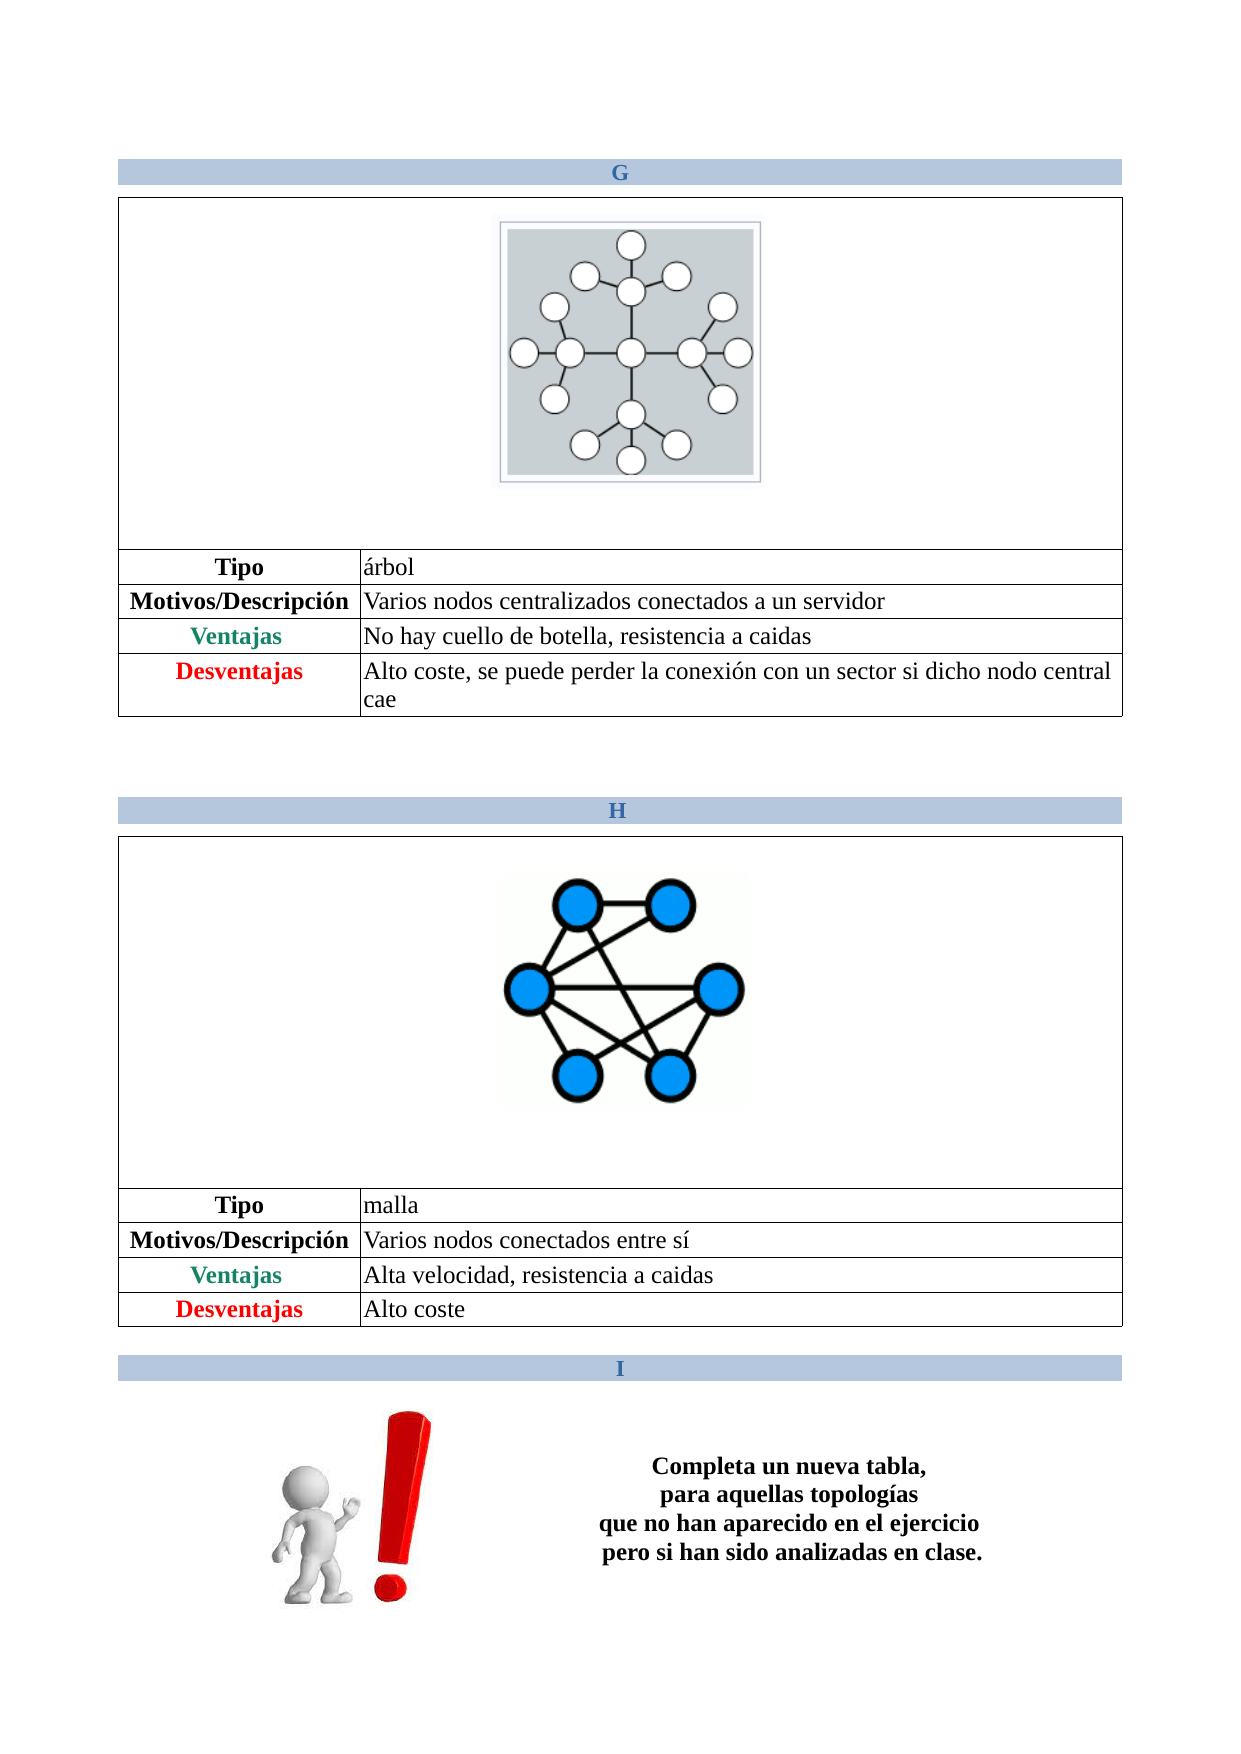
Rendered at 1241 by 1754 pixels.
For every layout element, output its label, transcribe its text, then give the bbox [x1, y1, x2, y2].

table_header [119, 837, 1122, 1187]
table_cell Alto coste, se puede perder la conexión con un sector si dicho nodo central cae [361, 654, 1122, 716]
text Completa un nueva tabla, [463, 1451, 1122, 1479]
table_cell Tipo [119, 550, 360, 583]
table_cell Motivos/Descripción [119, 585, 360, 618]
table_cell árbol [361, 550, 1122, 583]
table_cell Varios nodos conectados entre sí [361, 1223, 1122, 1257]
picture [491, 214, 765, 489]
table_cell Desventajas [119, 1293, 360, 1326]
text [118, 1537, 257, 1566]
text [118, 1479, 257, 1508]
text que no han aparecido en el ejercicio [463, 1508, 1122, 1537]
table_cell Tipo [119, 1189, 360, 1222]
table_cell Alto coste [361, 1293, 1122, 1326]
table_cell Ventajas [119, 1258, 360, 1292]
table_cell Varios nodos centralizados conectados a un servidor [361, 585, 1122, 618]
text [118, 1451, 257, 1479]
text H [118, 797, 1122, 824]
text I [118, 1355, 1122, 1381]
table_cell malla [361, 1189, 1122, 1222]
table_header [119, 198, 1122, 549]
table_cell Ventajas [119, 619, 360, 653]
picture [257, 1411, 463, 1617]
text G [118, 159, 1122, 185]
table_cell No hay cuello de botella, resistencia a caidas [361, 619, 1122, 653]
table_cell Motivos/Descripción [119, 1223, 360, 1257]
text [118, 1508, 257, 1537]
text pero si han sido analizadas en clase. [463, 1537, 1122, 1566]
text para aquellas topologías [463, 1479, 1122, 1508]
table_cell Alta velocidad, resistencia a caidas [361, 1258, 1122, 1292]
table_cell Desventajas [119, 654, 360, 716]
picture [491, 852, 765, 1127]
